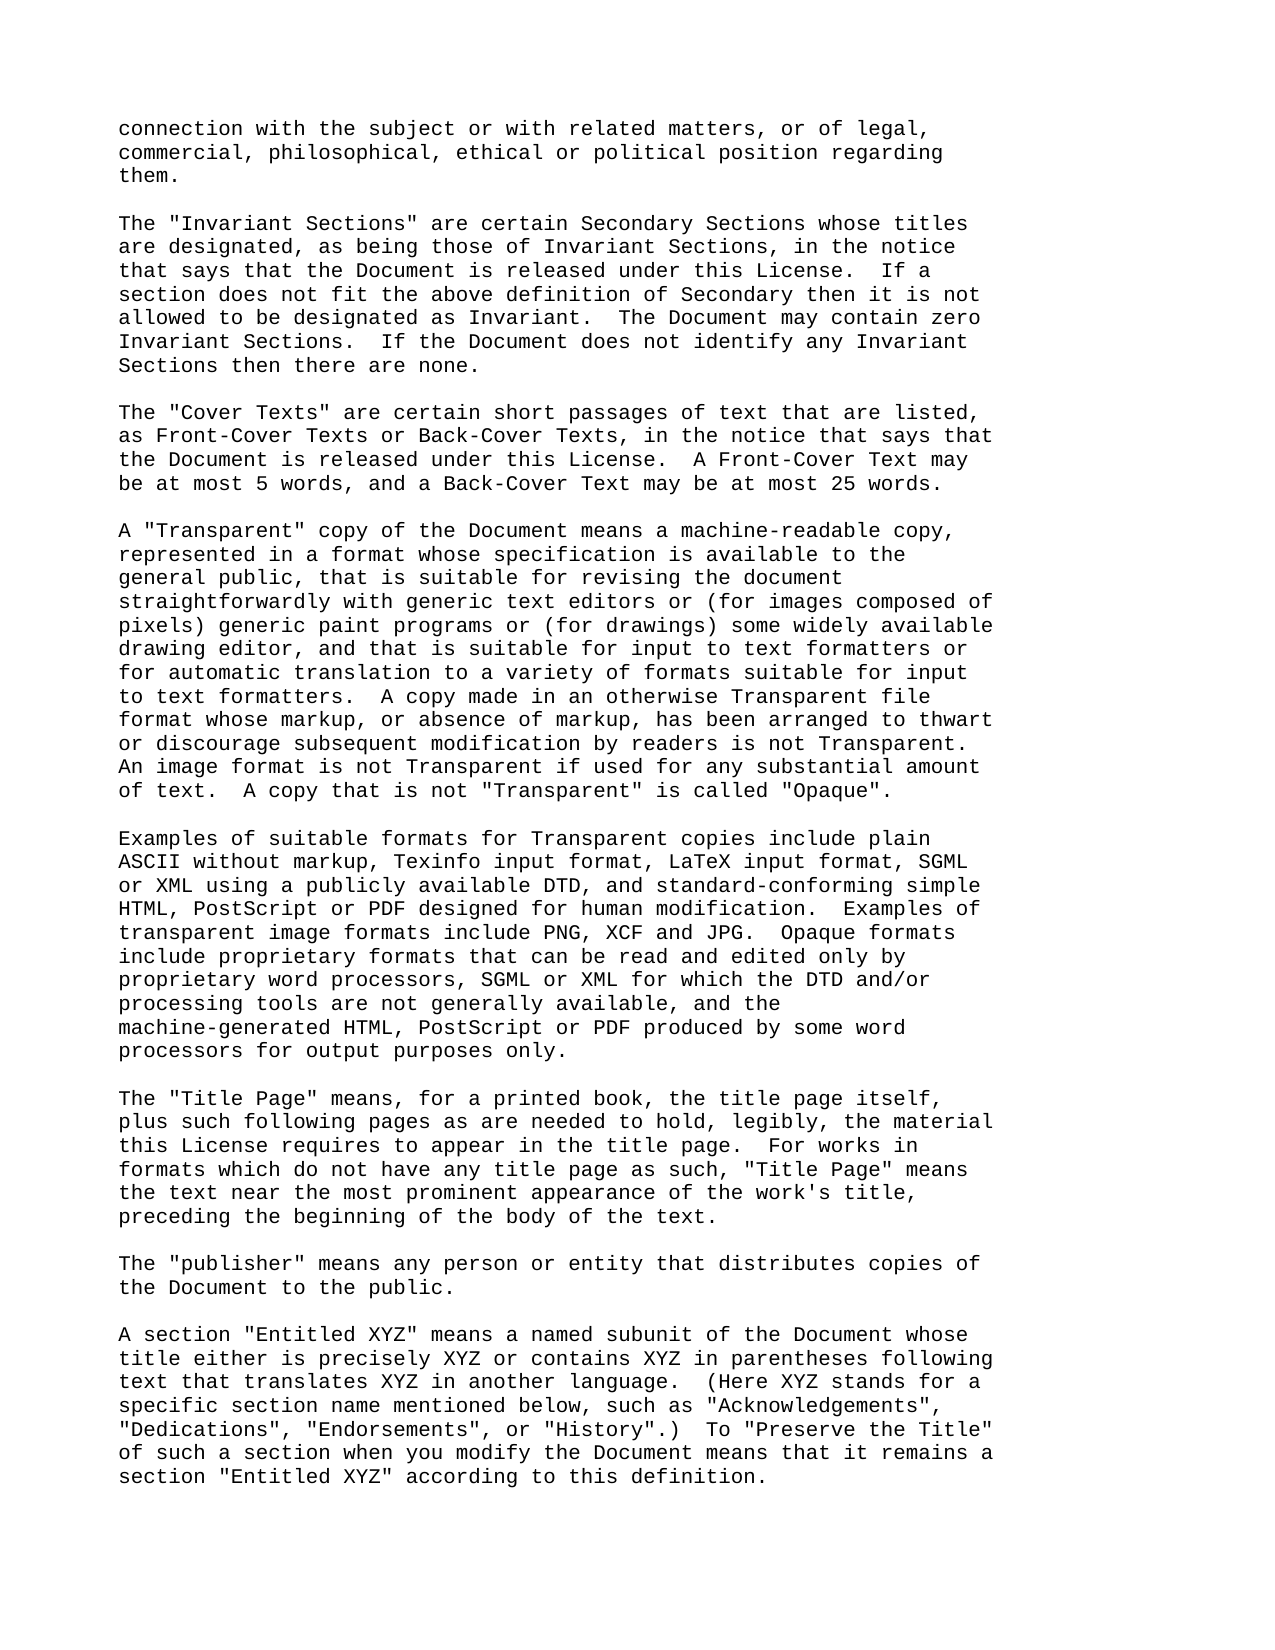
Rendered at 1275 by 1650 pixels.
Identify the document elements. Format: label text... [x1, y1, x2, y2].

text transparent image formats include PNG, XCF and JPG. Opaque formats [118, 922, 1157, 946]
text The "Cover Texts" are certain short passages of text that are listed, [118, 402, 1157, 426]
text processors for output purposes only. [118, 1040, 1157, 1064]
text or XML using a publicly available DTD, and standard-conforming simple [118, 875, 1157, 898]
text this License requires to appear in the title page. For works in [118, 1135, 1157, 1158]
text specific section name mentioned below, such as "Acknowledgements", [118, 1395, 1157, 1419]
text title either is precisely XYZ or contains XYZ in parentheses following [118, 1348, 1157, 1371]
text processing tools are not generally available, and the [118, 993, 1157, 1017]
text the Document is released under this License. A Front-Cover Text may [118, 449, 1157, 473]
text plus such following pages as are needed to hold, legibly, the material [118, 1111, 1157, 1135]
text Invariant Sections. If the Document does not identify any Invariant [118, 331, 1157, 354]
text drawing editor, and that is suitable for input to text formatters or [118, 638, 1157, 662]
text include proprietary formats that can be read and edited only by [118, 946, 1157, 969]
text connection with the subject or with related matters, or of legal, [118, 118, 1157, 142]
text as Front-Cover Texts or Back-Cover Texts, in the notice that says that [118, 426, 1157, 449]
text "Dedications", "Endorsements", or "History".) To "Preserve the Title" [118, 1419, 1157, 1442]
text allowed to be designated as Invariant. The Document may contain zero [118, 307, 1157, 331]
text or discourage subsequent modification by readers is not Transparent. [118, 733, 1157, 757]
text straightforwardly with generic text editors or (for images composed of [118, 591, 1157, 615]
text proprietary word processors, SGML or XML for which the DTD and/or [118, 969, 1157, 993]
text The "Invariant Sections" are certain Secondary Sections whose titles [118, 213, 1157, 236]
text commercial, philosophical, ethical or political position regarding [118, 142, 1157, 165]
text for automatic translation to a variety of formats suitable for input [118, 662, 1157, 686]
text machine-generated HTML, PostScript or PDF produced by some word [118, 1017, 1157, 1040]
text Sections then there are none. [118, 354, 1157, 378]
text A section "Entitled XYZ" means a named subunit of the Document whose [118, 1324, 1157, 1348]
text The "publisher" means any person or entity that distributes copies of [118, 1253, 1157, 1277]
text pixels) generic paint programs or (for drawings) some widely available [118, 615, 1157, 638]
text that says that the Document is released under this License. If a [118, 260, 1157, 284]
text section "Entitled XYZ" according to this definition. [118, 1466, 1157, 1489]
text the text near the most prominent appearance of the work's title, [118, 1182, 1157, 1206]
text of such a section when you modify the Document means that it remains a [118, 1442, 1157, 1466]
text The "Title Page" means, for a printed book, the title page itself, [118, 1088, 1157, 1111]
text to text formatters. A copy made in an otherwise Transparent file [118, 686, 1157, 709]
text the Document to the public. [118, 1277, 1157, 1300]
text general public, that is suitable for revising the document [118, 567, 1157, 591]
text An image format is not Transparent if used for any substantial amount [118, 757, 1157, 780]
text A "Transparent" copy of the Document means a machine-readable copy, [118, 520, 1157, 544]
text format whose markup, or absence of markup, has been arranged to thwart [118, 709, 1157, 733]
text text that translates XYZ in another language. (Here XYZ stands for a [118, 1371, 1157, 1395]
text are designated, as being those of Invariant Sections, in the notice [118, 236, 1157, 260]
text be at most 5 words, and a Back-Cover Text may be at most 25 words. [118, 473, 1157, 496]
text represented in a format whose specification is available to the [118, 544, 1157, 567]
text HTML, PostScript or PDF designed for human modification. Examples of [118, 898, 1157, 922]
text ASCII without markup, Texinfo input format, LaTeX input format, SGML [118, 851, 1157, 875]
text formats which do not have any title page as such, "Title Page" means [118, 1158, 1157, 1182]
text section does not fit the above definition of Secondary then it is not [118, 284, 1157, 307]
text preceding the beginning of the body of the text. [118, 1206, 1157, 1229]
text of text. A copy that is not "Transparent" is called "Opaque". [118, 780, 1157, 804]
text them. [118, 165, 1157, 189]
text Examples of suitable formats for Transparent copies include plain [118, 827, 1157, 851]
